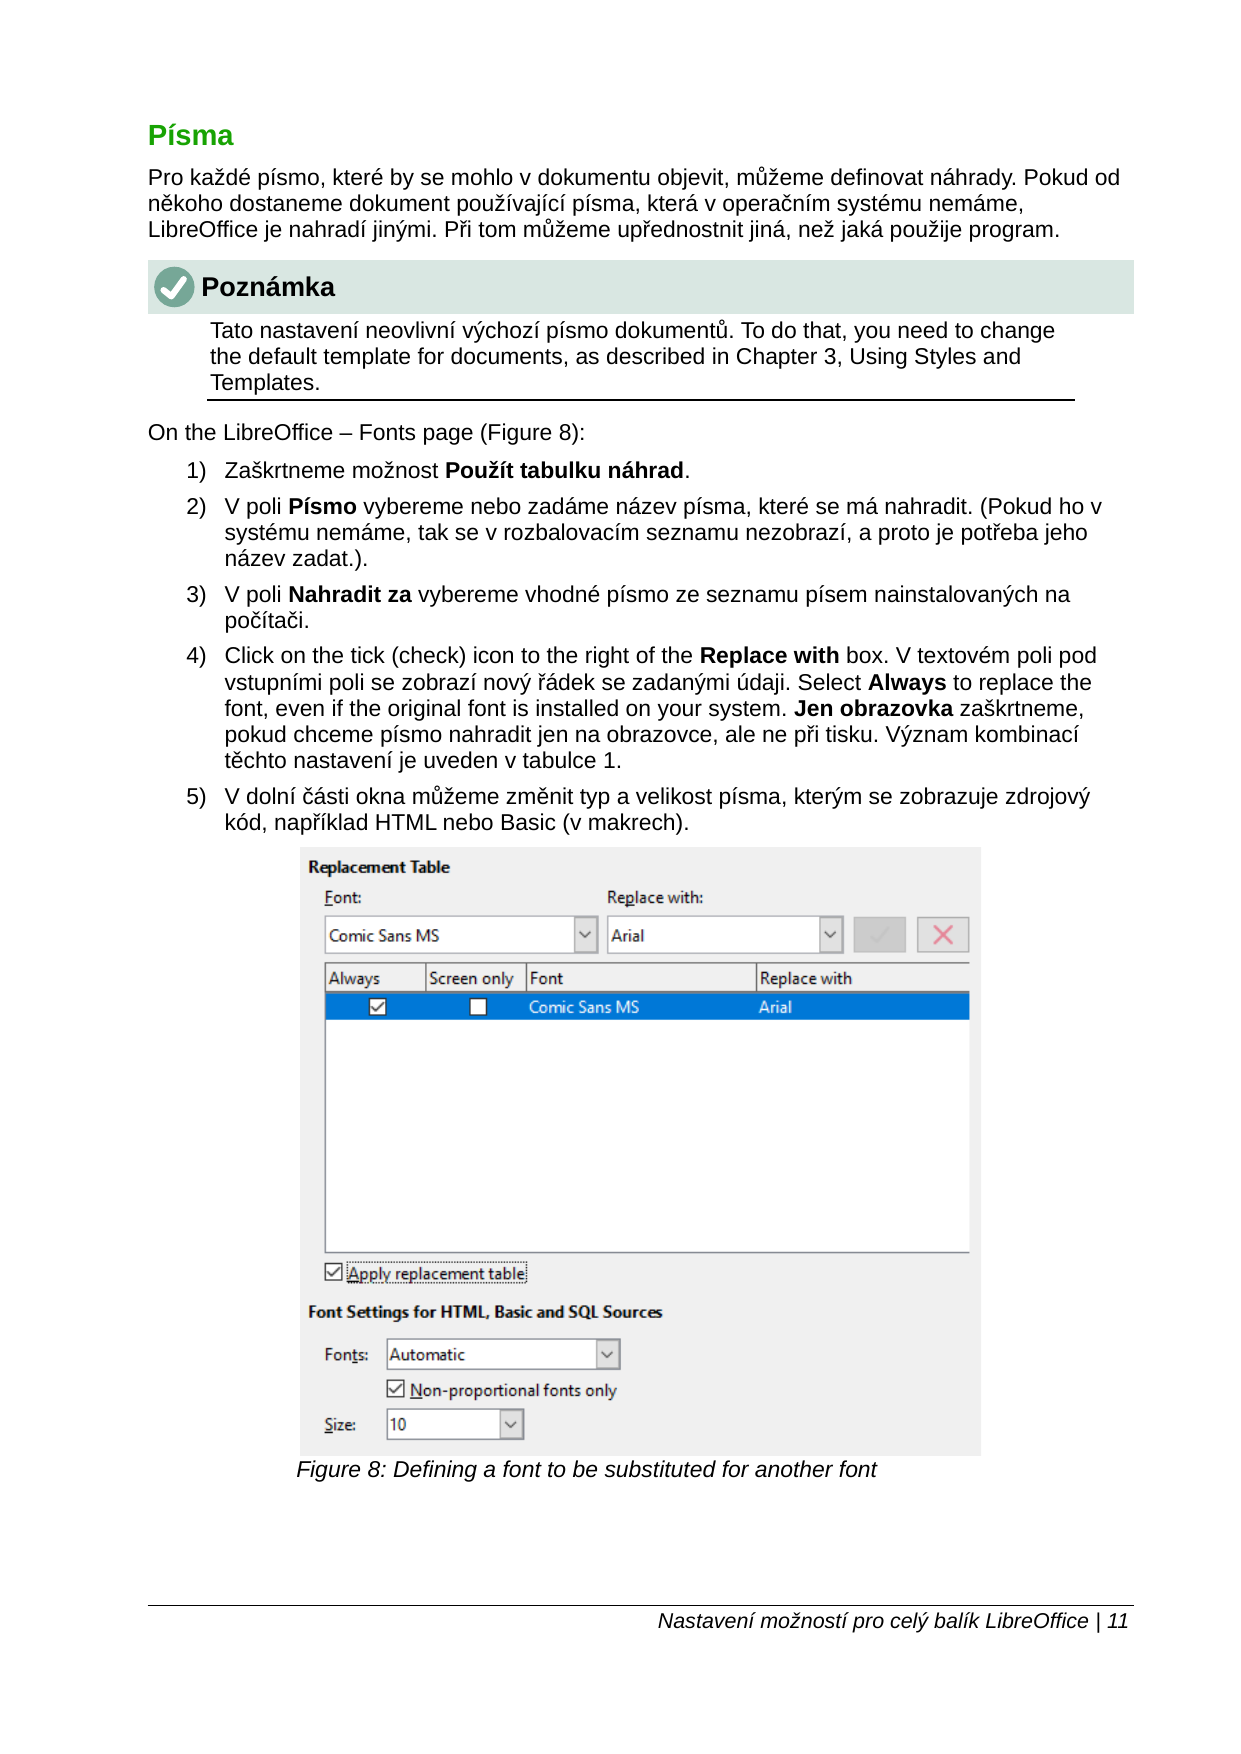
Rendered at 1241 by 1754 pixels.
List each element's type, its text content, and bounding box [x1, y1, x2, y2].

text Tato nastavení neovlivní výchozí písmo dokumentů. To do that, you need to change the default template for documents, as described in Chapter 3, Using Styles and Templates. [207, 314, 1075, 399]
list V poli Písmo vybereme nebo zadáme název písma, které se má nahradit. (Pokud ho v systému nemáme, tak se v rozbalovacím seznamu nezobrazí, a proto je potřeba jeho název zadat.). [207, 493, 1134, 572]
text Pro každé písmo, které by se mohlo v dokumentu objevit, můžeme definovat náhrady. Pokud od někoho dostaneme dokument používající písma, která v operačním systému nemáme, LibreOffice je nahradí jinými. Při tom můžeme upřednostnit jiná, než jaká použije program. [148, 163, 1134, 242]
list On the LibreOffice – Fonts page (Figure 8): [148, 418, 1134, 445]
text Figure 8: Defining a font to be substituted for another font [296, 847, 986, 1482]
subtitle Písma [148, 118, 1134, 152]
subtitle Poznámka [148, 260, 1134, 314]
list V dolní části okna můžeme změnit typ a velikost písma, kterým se zobrazuje zdrojový kód, například HTML nebo Basic (v makrech). [207, 783, 1134, 835]
list V poli Nahradit za vybereme vhodné písmo ze seznamu písem nainstalovaných na počítači. [207, 581, 1134, 633]
picture [300, 847, 982, 1456]
list Click on the tick (check) icon to the right of the Replace with box. V textovém poli pod vstupními poli se zobrazí nový řádek se zadanými údaji. Select Always to replace the font, even if the original font is installed on your system. Jen obrazovka zaškrtneme, pokud chceme písmo nahradit jen na obrazovce, ale ne při tisku. Význam kombinací těchto nastavení je uveden v tabulce 1. [207, 642, 1134, 774]
list Zaškrtneme možnost Použít tabulku náhrad. [207, 457, 1134, 484]
